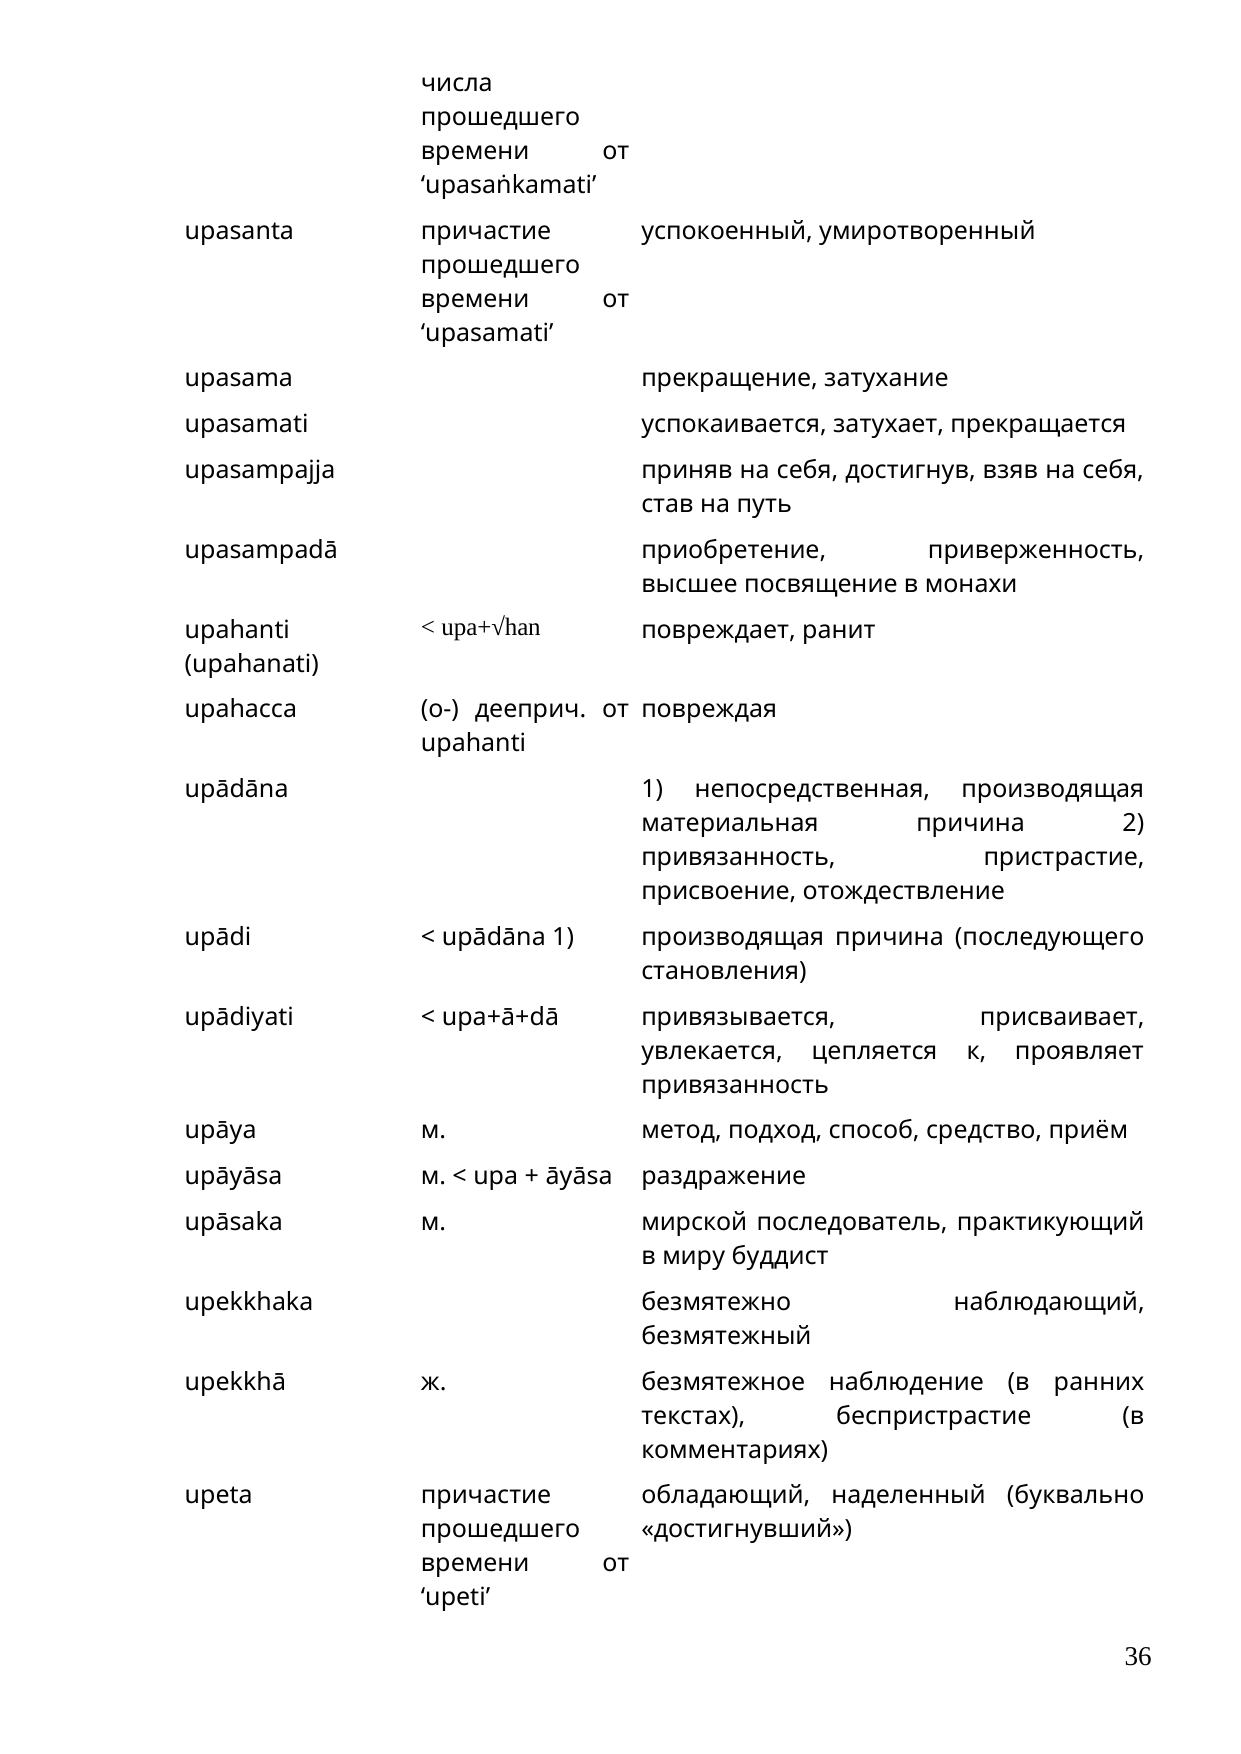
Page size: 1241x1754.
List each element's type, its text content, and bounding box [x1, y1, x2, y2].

table_cell 1) непосредственная, производящая материальная причина 2) привязанность, пристрастие, присвоение, отождествление [635, 765, 1150, 913]
table_cell upahacca [178, 686, 414, 765]
table_cell [415, 400, 635, 446]
table_cell < upādāna 1) [415, 913, 635, 993]
table_cell безмятежное наблюдение (в ранних текстах), беспристрастие (в комментариях) [635, 1358, 1150, 1472]
table_cell upasampadā [178, 526, 414, 606]
table_cell (o-) дееприч. от upahanti [415, 686, 635, 765]
table_cell мирской последователь, практикующий в миру буддист [635, 1198, 1150, 1278]
table_cell [178, 59, 414, 207]
table_cell приобретение, приверженность, высшее посвящение в монахи [635, 526, 1150, 606]
table_cell прекращение, затухание [635, 355, 1150, 400]
table_cell причастие прошедшего времени от ‘upasamati’ [415, 207, 635, 354]
table_cell upasama [178, 355, 414, 400]
table_cell upādāna [178, 765, 414, 913]
table_cell м. [415, 1107, 635, 1152]
table_cell [635, 59, 1150, 207]
table_cell успокаивается, затухает, прекращается [635, 400, 1150, 446]
table_cell м. < upa + āyāsa [415, 1153, 635, 1198]
table_cell < upa+ā+dā [415, 993, 635, 1107]
table_cell upāya [178, 1107, 414, 1152]
table_cell < upa+√han [415, 606, 635, 686]
table_cell м. [415, 1198, 635, 1278]
table_cell [415, 355, 635, 400]
table_cell [415, 446, 635, 526]
table_cell привязывается, присваивает, увлекается, цепляется к, проявляет привязанность [635, 993, 1150, 1107]
table_cell приняв на себя, достигнув, взяв на себя, став на путь [635, 446, 1150, 526]
table_cell [415, 526, 635, 606]
table_cell upāsaka [178, 1198, 414, 1278]
table_cell upekkhaka [178, 1278, 414, 1358]
table_cell [415, 1278, 635, 1358]
table_cell upādiyati [178, 993, 414, 1107]
table_cell безмятежно наблюдающий, безмятежный [635, 1278, 1150, 1358]
table_cell upasampajja [178, 446, 414, 526]
table_cell [415, 765, 635, 913]
table_cell успокоенный, умиротворенный [635, 207, 1150, 354]
table_cell ж. [415, 1358, 635, 1472]
table_cell метод, подход, способ, средство, приём [635, 1107, 1150, 1152]
table_cell upasanta [178, 207, 414, 354]
table_cell upasamati [178, 400, 414, 446]
table_cell производящая причина (последующего становления) [635, 913, 1150, 993]
table_cell upahanti (upahanati) [178, 606, 414, 686]
table_cell повреждая [635, 686, 1150, 765]
table_cell причастие прошедшего времени от ‘upeti’ [415, 1472, 635, 1619]
table_cell обладающий, наделенный (буквально «достигнувший») [635, 1472, 1150, 1619]
table_cell повреждает, ранит [635, 606, 1150, 686]
table_cell upekkhā [178, 1358, 414, 1472]
table_cell числа прошедшего времени от ‘upasaṅkamati’ [415, 59, 635, 207]
table_cell upeta [178, 1472, 414, 1619]
table_cell upādi [178, 913, 414, 993]
table_cell раздражение [635, 1153, 1150, 1198]
table_cell upāyāsa [178, 1153, 414, 1198]
